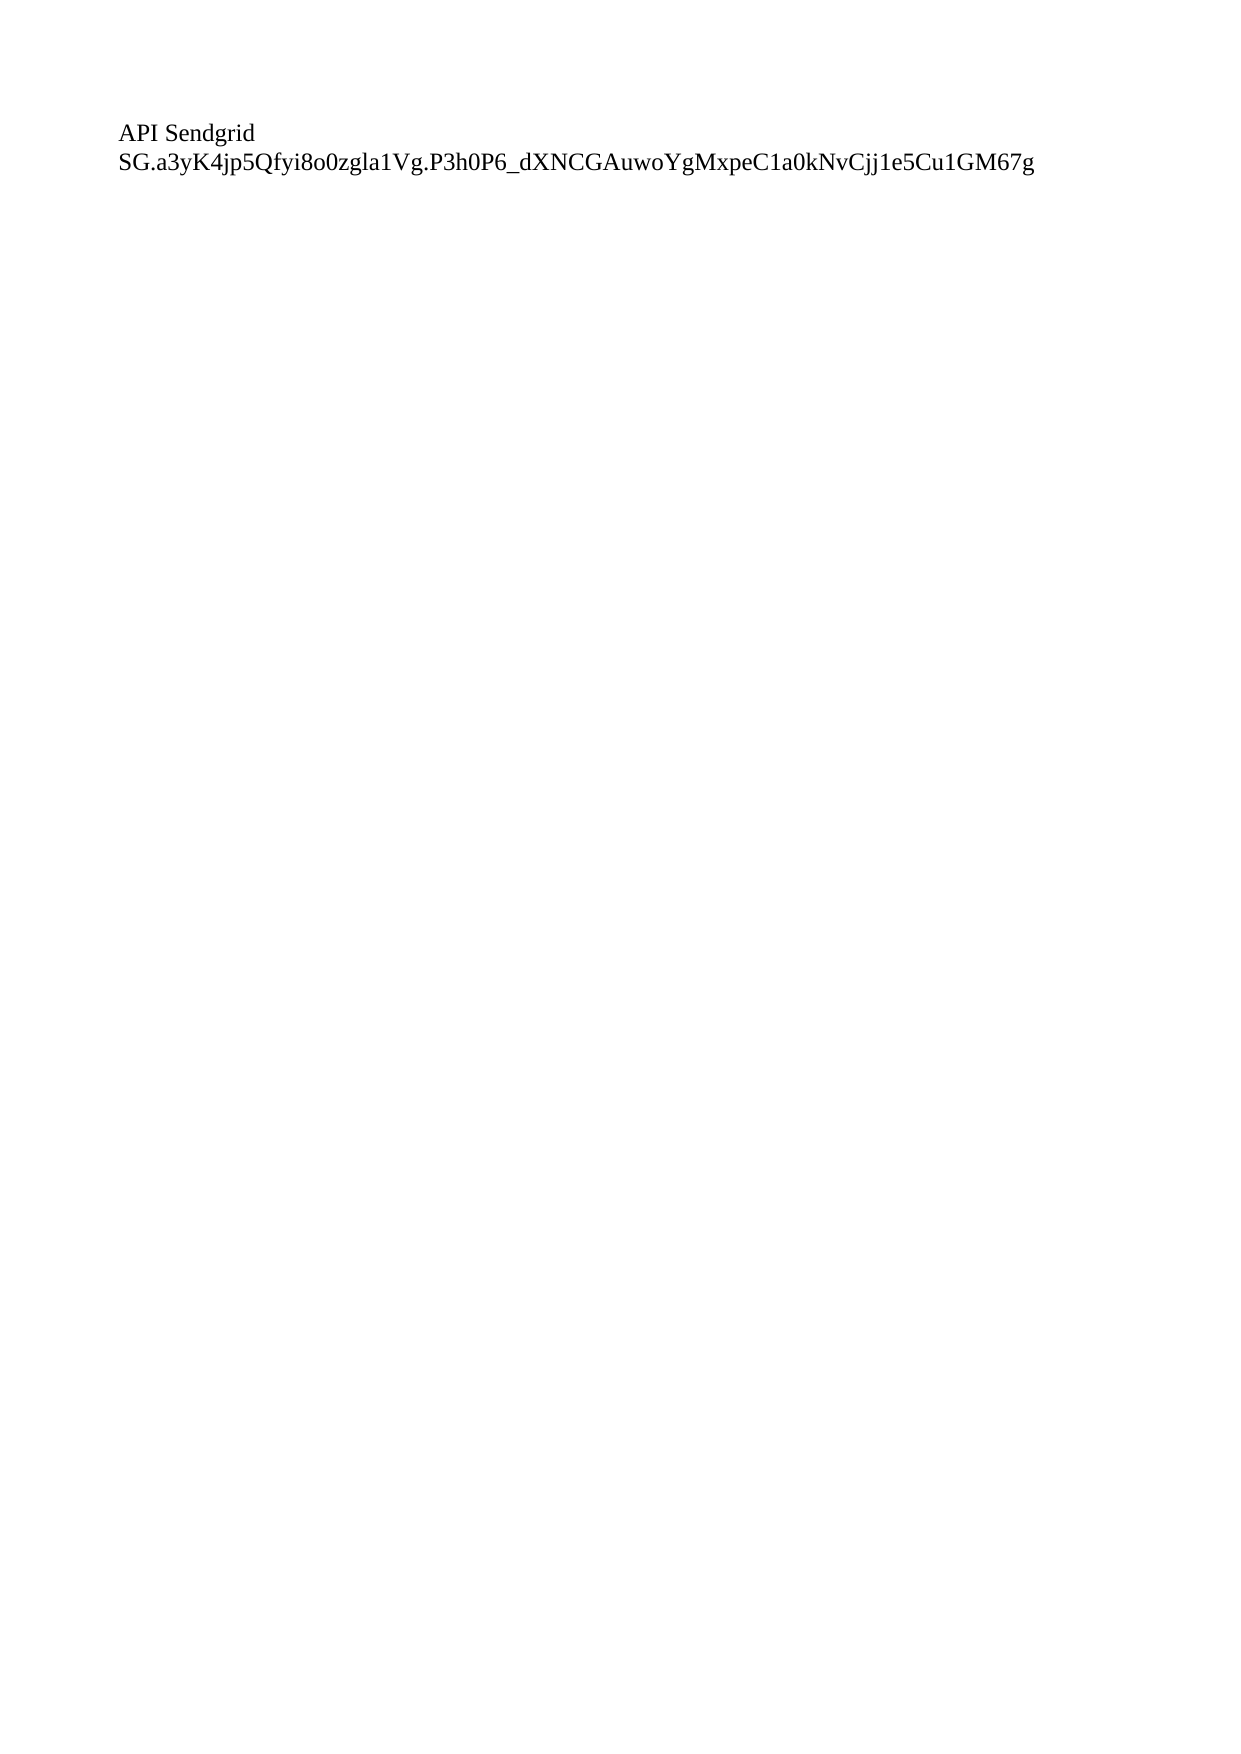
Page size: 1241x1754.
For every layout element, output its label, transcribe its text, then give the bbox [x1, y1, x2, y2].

text API Sendgrid 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 [118, 118, 1122, 176]
